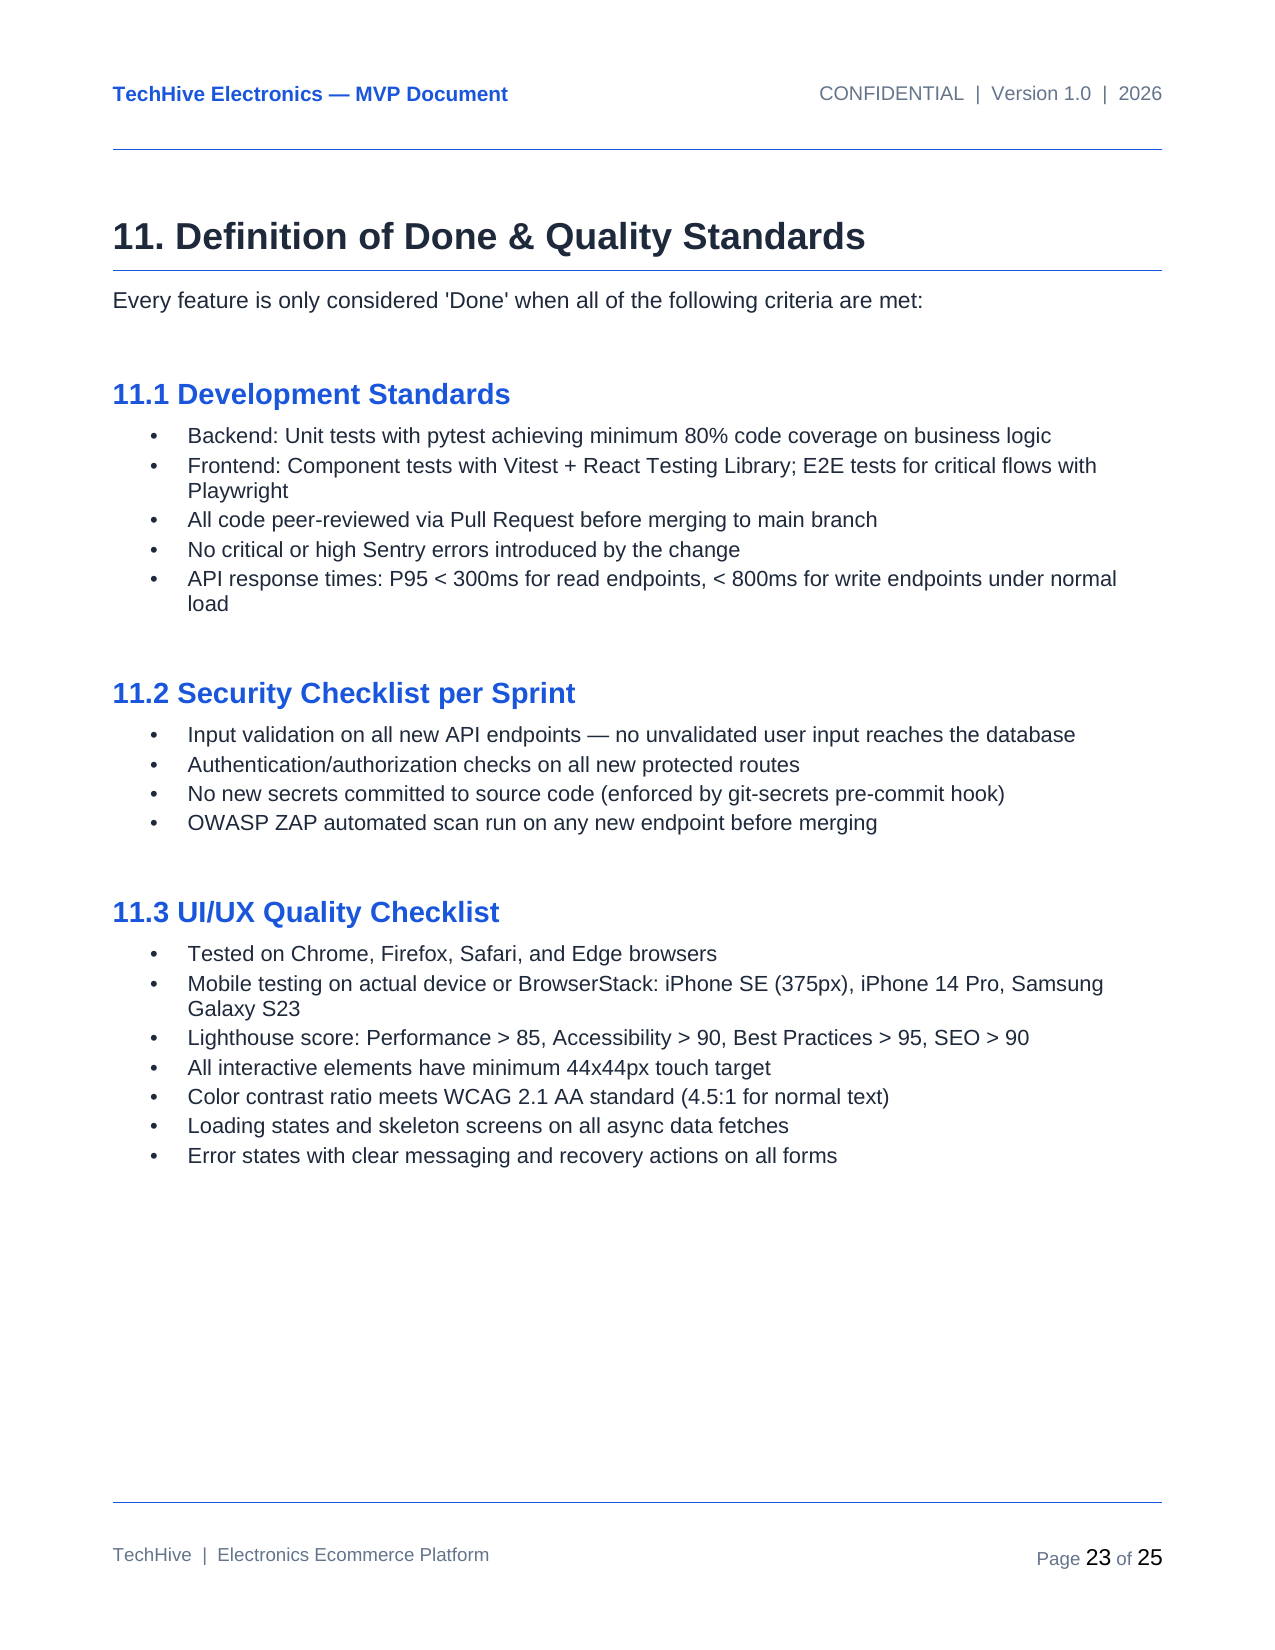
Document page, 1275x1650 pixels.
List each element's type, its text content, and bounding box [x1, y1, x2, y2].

list API response times: P95 < 300ms for read endpoints, < 800ms for write endpoints under normal load [150, 566, 1162, 616]
list No critical or high Sentry errors introduced by the change [150, 537, 1162, 562]
subtitle 11. Definition of Done & Quality Standards [112, 214, 1162, 270]
subtitle 11.1 Development Standards [112, 377, 1162, 411]
list Tested on Chrome, Firefox, Safari, and Edge browsers [150, 941, 1162, 966]
subtitle 11.2 Security Checklist per Sprint [112, 676, 1162, 709]
list Input validation on all new API endpoints — no unvalidated user input reaches the database [150, 722, 1162, 747]
list Lighthouse score: Performance > 85, Accessibility > 90, Best Practices > 95, SEO > 90 [150, 1025, 1162, 1050]
list OWASP ZAP automated scan run on any new endpoint before merging [150, 810, 1162, 835]
list Frontend: Component tests with Vitest + React Testing Library; E2E tests for critical flows with Playwright [150, 453, 1162, 503]
list Backend: Unit tests with pytest achieving minimum 80% code coverage on business logic [150, 423, 1162, 448]
list All interactive elements have minimum 44x44px touch target [150, 1054, 1162, 1080]
list Mobile testing on actual device or BrowserStack: iPhone SE (375px), iPhone 14 Pro, Samsung Galaxy S23 [150, 971, 1162, 1021]
list Authentication/authorization checks on all new protected routes [150, 751, 1162, 777]
list Color contrast ratio meets WCAG 2.1 AA standard (4.5:1 for normal text) [150, 1084, 1162, 1109]
list Loading states and skeleton screens on all async data fetches [150, 1113, 1162, 1138]
list Error states with clear messaging and recovery actions on all forms [150, 1143, 1162, 1168]
list All code peer-reviewed via Pull Request before merging to main branch [150, 507, 1162, 532]
text Every feature is only considered 'Done' when all of the following criteria are met: [112, 287, 1162, 313]
list No new secrets committed to source code (enforced by git-secrets pre-commit hook) [150, 781, 1162, 806]
subtitle 11.3 UI/UX Quality Checklist [112, 895, 1162, 929]
